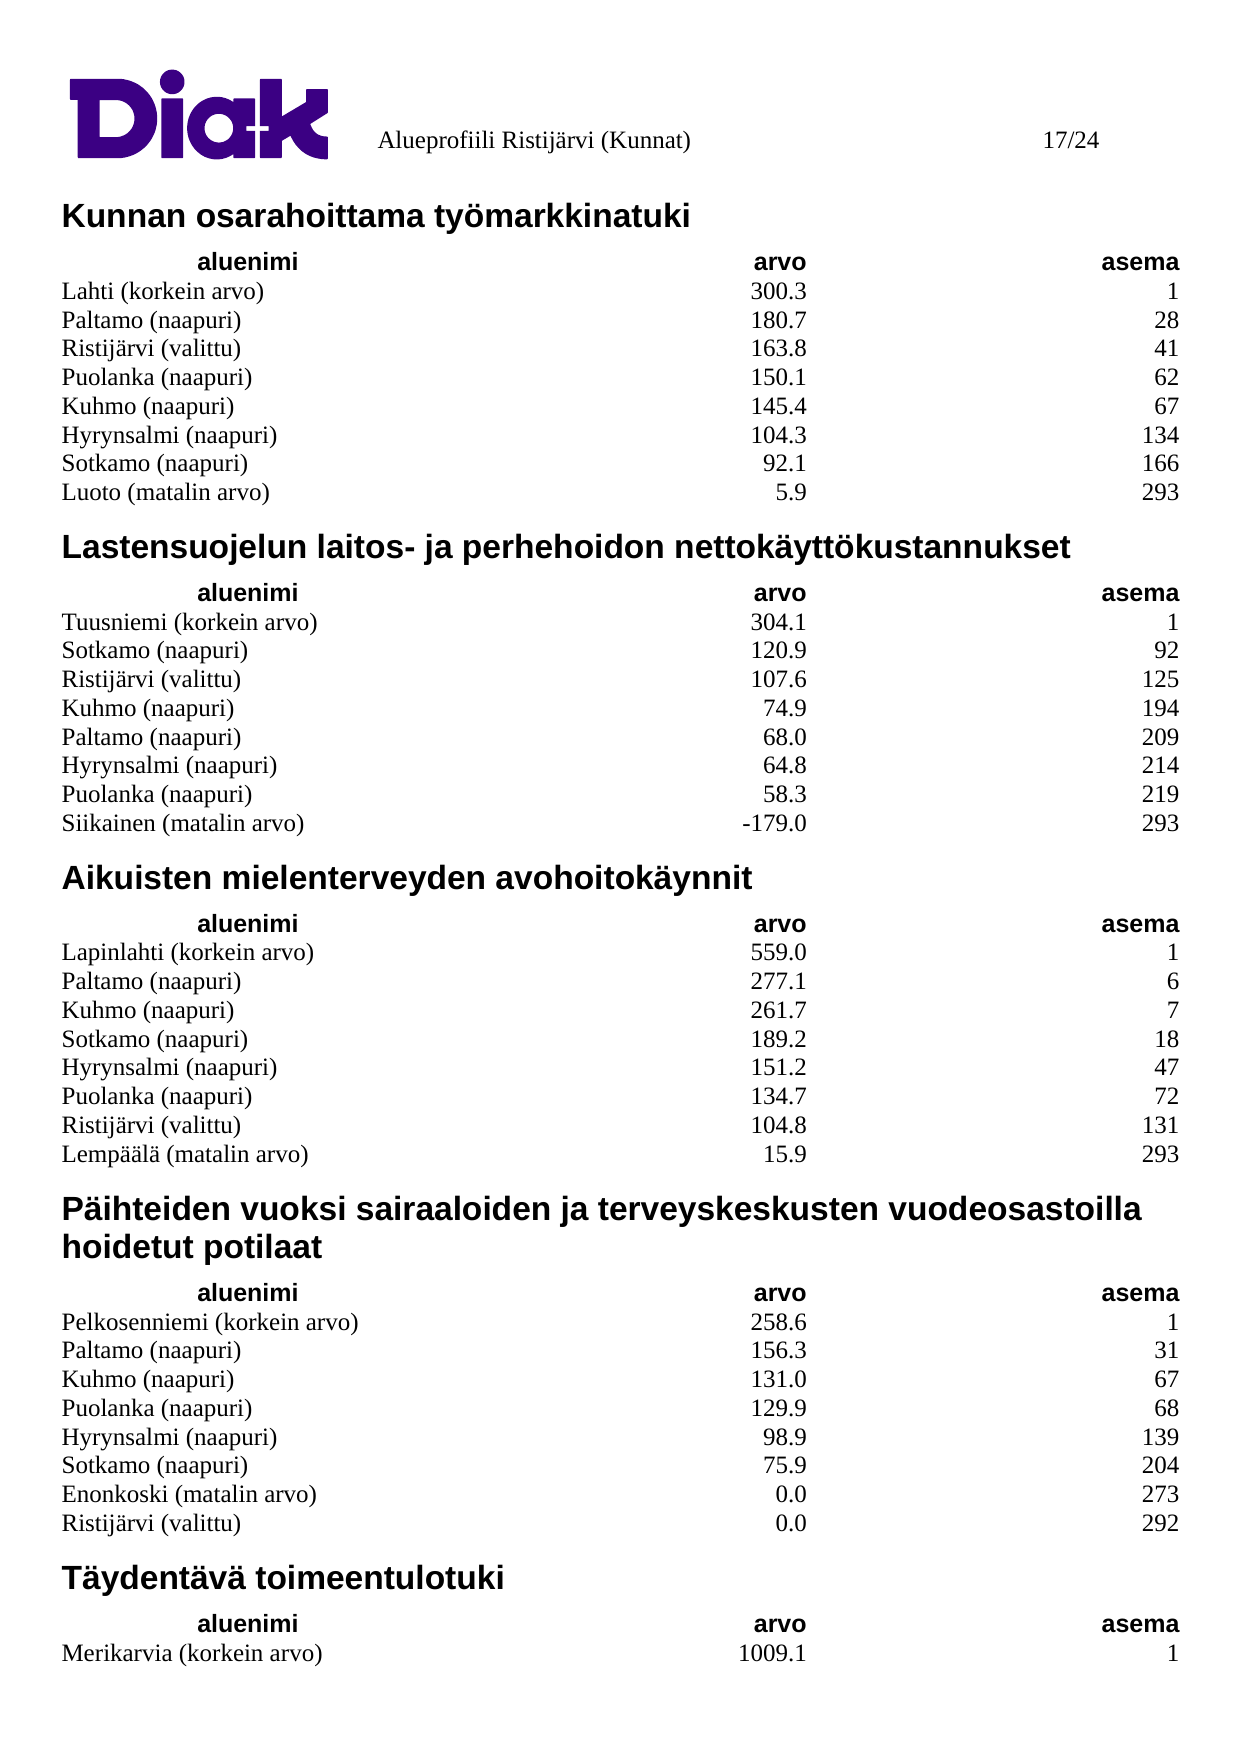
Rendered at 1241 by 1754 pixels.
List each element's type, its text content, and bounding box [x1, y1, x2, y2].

table_cell Sotkamo (naapuri) [61, 449, 434, 477]
table_cell Lahti (korkein arvo) [61, 276, 434, 305]
table_cell 72 [806, 1081, 1179, 1110]
subtitle Aikuisten mielenterveyden avohoitokäynnit [61, 858, 1179, 896]
table_cell 92.1 [434, 449, 806, 477]
table_cell 62 [806, 362, 1179, 391]
table_cell 1 [806, 276, 1179, 305]
table_cell 292 [806, 1508, 1179, 1537]
table_cell 58.3 [434, 779, 806, 808]
table_cell 67 [806, 1364, 1179, 1393]
table_cell 107.6 [434, 664, 806, 693]
table_cell 67 [806, 391, 1179, 420]
subtitle Päihteiden vuoksi sairaaloiden ja terveyskeskusten vuodeosastoilla hoidetut potilaat [61, 1188, 1179, 1266]
table_cell 163.8 [434, 334, 806, 362]
table_header asema [806, 578, 1179, 607]
table_cell 214 [806, 751, 1179, 779]
subtitle Lastensuojelun laitos- ja perhehoidon nettokäyttökustannukset [61, 527, 1179, 566]
table_cell Paltamo (naapuri) [61, 1336, 434, 1364]
table_cell Paltamo (naapuri) [61, 966, 434, 995]
table_header aluenimi [61, 1609, 434, 1638]
table_cell 151.2 [434, 1053, 806, 1081]
table_cell 166 [806, 449, 1179, 477]
table_cell 1009.1 [434, 1638, 806, 1666]
table_cell 300.3 [434, 276, 806, 305]
table_cell 129.9 [434, 1393, 806, 1422]
table_cell 1 [806, 1307, 1179, 1336]
subtitle Täydentävä toimeentulotuki [61, 1558, 1179, 1596]
table_cell 104.8 [434, 1110, 806, 1139]
table_cell Siikainen (matalin arvo) [61, 808, 434, 837]
table_cell 0.0 [434, 1479, 806, 1508]
table_cell Pelkosenniemi (korkein arvo) [61, 1307, 434, 1336]
table_cell Kuhmo (naapuri) [61, 391, 434, 420]
table_cell 47 [806, 1053, 1179, 1081]
table_cell Puolanka (naapuri) [61, 1393, 434, 1422]
subtitle Kunnan osarahoittama työmarkkinatuki [61, 196, 1179, 235]
table_cell 68 [806, 1393, 1179, 1422]
table_cell Lapinlahti (korkein arvo) [61, 938, 434, 966]
table_cell 156.3 [434, 1336, 806, 1364]
table_cell 5.9 [434, 477, 806, 506]
table_cell 120.9 [434, 636, 806, 664]
table_cell -179.0 [434, 808, 806, 837]
table_cell 293 [806, 808, 1179, 837]
table_cell 75.9 [434, 1451, 806, 1479]
table_cell 125 [806, 664, 1179, 693]
table_cell 258.6 [434, 1307, 806, 1336]
table_header asema [806, 1609, 1179, 1638]
table_cell 261.7 [434, 995, 806, 1024]
table_cell 64.8 [434, 751, 806, 779]
table_cell Ristijärvi (valittu) [61, 1110, 434, 1139]
table_cell 98.9 [434, 1422, 806, 1451]
table_cell Hyrynsalmi (naapuri) [61, 420, 434, 448]
table_header aluenimi [61, 909, 434, 937]
table_cell Tuusniemi (korkein arvo) [61, 607, 434, 636]
table_cell 15.9 [434, 1139, 806, 1167]
table_cell 559.0 [434, 938, 806, 966]
table_cell Sotkamo (naapuri) [61, 1451, 434, 1479]
table_header arvo [434, 1278, 806, 1307]
table_cell 28 [806, 305, 1179, 333]
table_cell 180.7 [434, 305, 806, 333]
table_cell Puolanka (naapuri) [61, 362, 434, 391]
table_cell 131.0 [434, 1364, 806, 1393]
table_cell 0.0 [434, 1508, 806, 1537]
table_cell 277.1 [434, 966, 806, 995]
table_cell 1 [806, 1638, 1179, 1666]
table_cell Enonkoski (matalin arvo) [61, 1479, 434, 1508]
table_cell 293 [806, 477, 1179, 506]
table_header asema [806, 1278, 1179, 1307]
table_cell 7 [806, 995, 1179, 1024]
table_cell Puolanka (naapuri) [61, 1081, 434, 1110]
table_cell 219 [806, 779, 1179, 808]
table_cell 145.4 [434, 391, 806, 420]
table_header arvo [434, 1609, 806, 1638]
table_header aluenimi [61, 1278, 434, 1307]
table_cell 209 [806, 722, 1179, 751]
table_cell 68.0 [434, 722, 806, 751]
table_cell Hyrynsalmi (naapuri) [61, 1422, 434, 1451]
table_cell 1 [806, 938, 1179, 966]
table_cell 31 [806, 1336, 1179, 1364]
table_header aluenimi [61, 247, 434, 276]
table_header asema [806, 247, 1179, 276]
table_cell 150.1 [434, 362, 806, 391]
table_cell Merikarvia (korkein arvo) [61, 1638, 434, 1666]
table_cell Kuhmo (naapuri) [61, 995, 434, 1024]
table_cell 104.3 [434, 420, 806, 448]
table_cell Ristijärvi (valittu) [61, 1508, 434, 1537]
table_cell Sotkamo (naapuri) [61, 1024, 434, 1052]
table_cell 131 [806, 1110, 1179, 1139]
table_header asema [806, 909, 1179, 937]
table_cell 273 [806, 1479, 1179, 1508]
table_cell 139 [806, 1422, 1179, 1451]
table_header arvo [434, 909, 806, 937]
table_cell 293 [806, 1139, 1179, 1167]
table_cell 41 [806, 334, 1179, 362]
table_header arvo [434, 247, 806, 276]
table_cell Hyrynsalmi (naapuri) [61, 751, 434, 779]
table_cell 204 [806, 1451, 1179, 1479]
table_cell Kuhmo (naapuri) [61, 1364, 434, 1393]
table_cell Lempäälä (matalin arvo) [61, 1139, 434, 1167]
table_cell Paltamo (naapuri) [61, 305, 434, 333]
table_cell Paltamo (naapuri) [61, 722, 434, 751]
table_cell 1 [806, 607, 1179, 636]
table_cell Ristijärvi (valittu) [61, 664, 434, 693]
table_cell Kuhmo (naapuri) [61, 693, 434, 722]
table_cell 189.2 [434, 1024, 806, 1052]
table_header arvo [434, 578, 806, 607]
table_cell Sotkamo (naapuri) [61, 636, 434, 664]
table_header aluenimi [61, 578, 434, 607]
table_cell Hyrynsalmi (naapuri) [61, 1053, 434, 1081]
table_cell 134 [806, 420, 1179, 448]
table_cell 74.9 [434, 693, 806, 722]
table_cell Ristijärvi (valittu) [61, 334, 434, 362]
table_cell 6 [806, 966, 1179, 995]
table_cell Puolanka (naapuri) [61, 779, 434, 808]
table_cell 92 [806, 636, 1179, 664]
table_cell 18 [806, 1024, 1179, 1052]
table_cell 134.7 [434, 1081, 806, 1110]
table_cell 304.1 [434, 607, 806, 636]
table_cell Luoto (matalin arvo) [61, 477, 434, 506]
table_cell 194 [806, 693, 1179, 722]
